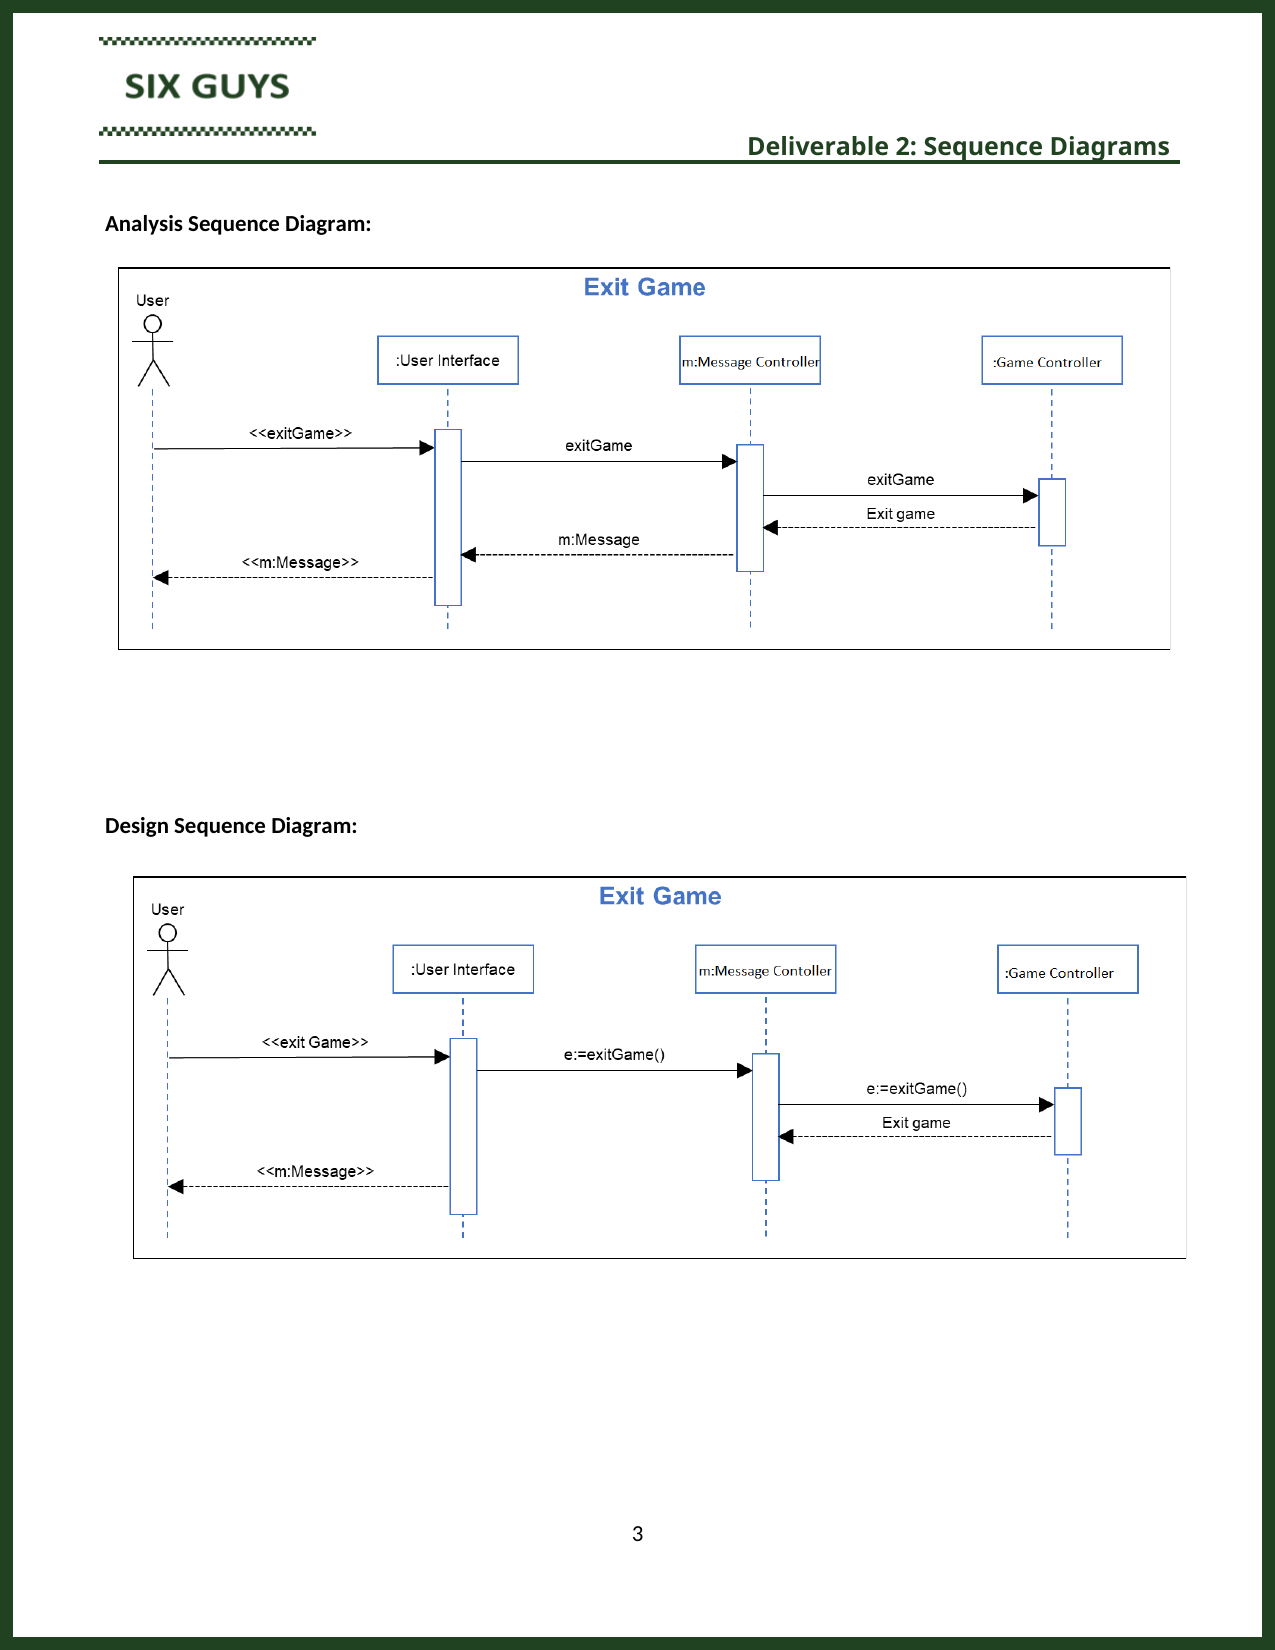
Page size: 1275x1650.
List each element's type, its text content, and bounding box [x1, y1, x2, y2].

text Design Sequence Diagram: [105, 811, 1170, 839]
picture [106, 264, 1171, 650]
picture [98, 37, 323, 136]
picture [121, 872, 1187, 1259]
text Analysis Sequence Diagram: [105, 209, 1170, 237]
